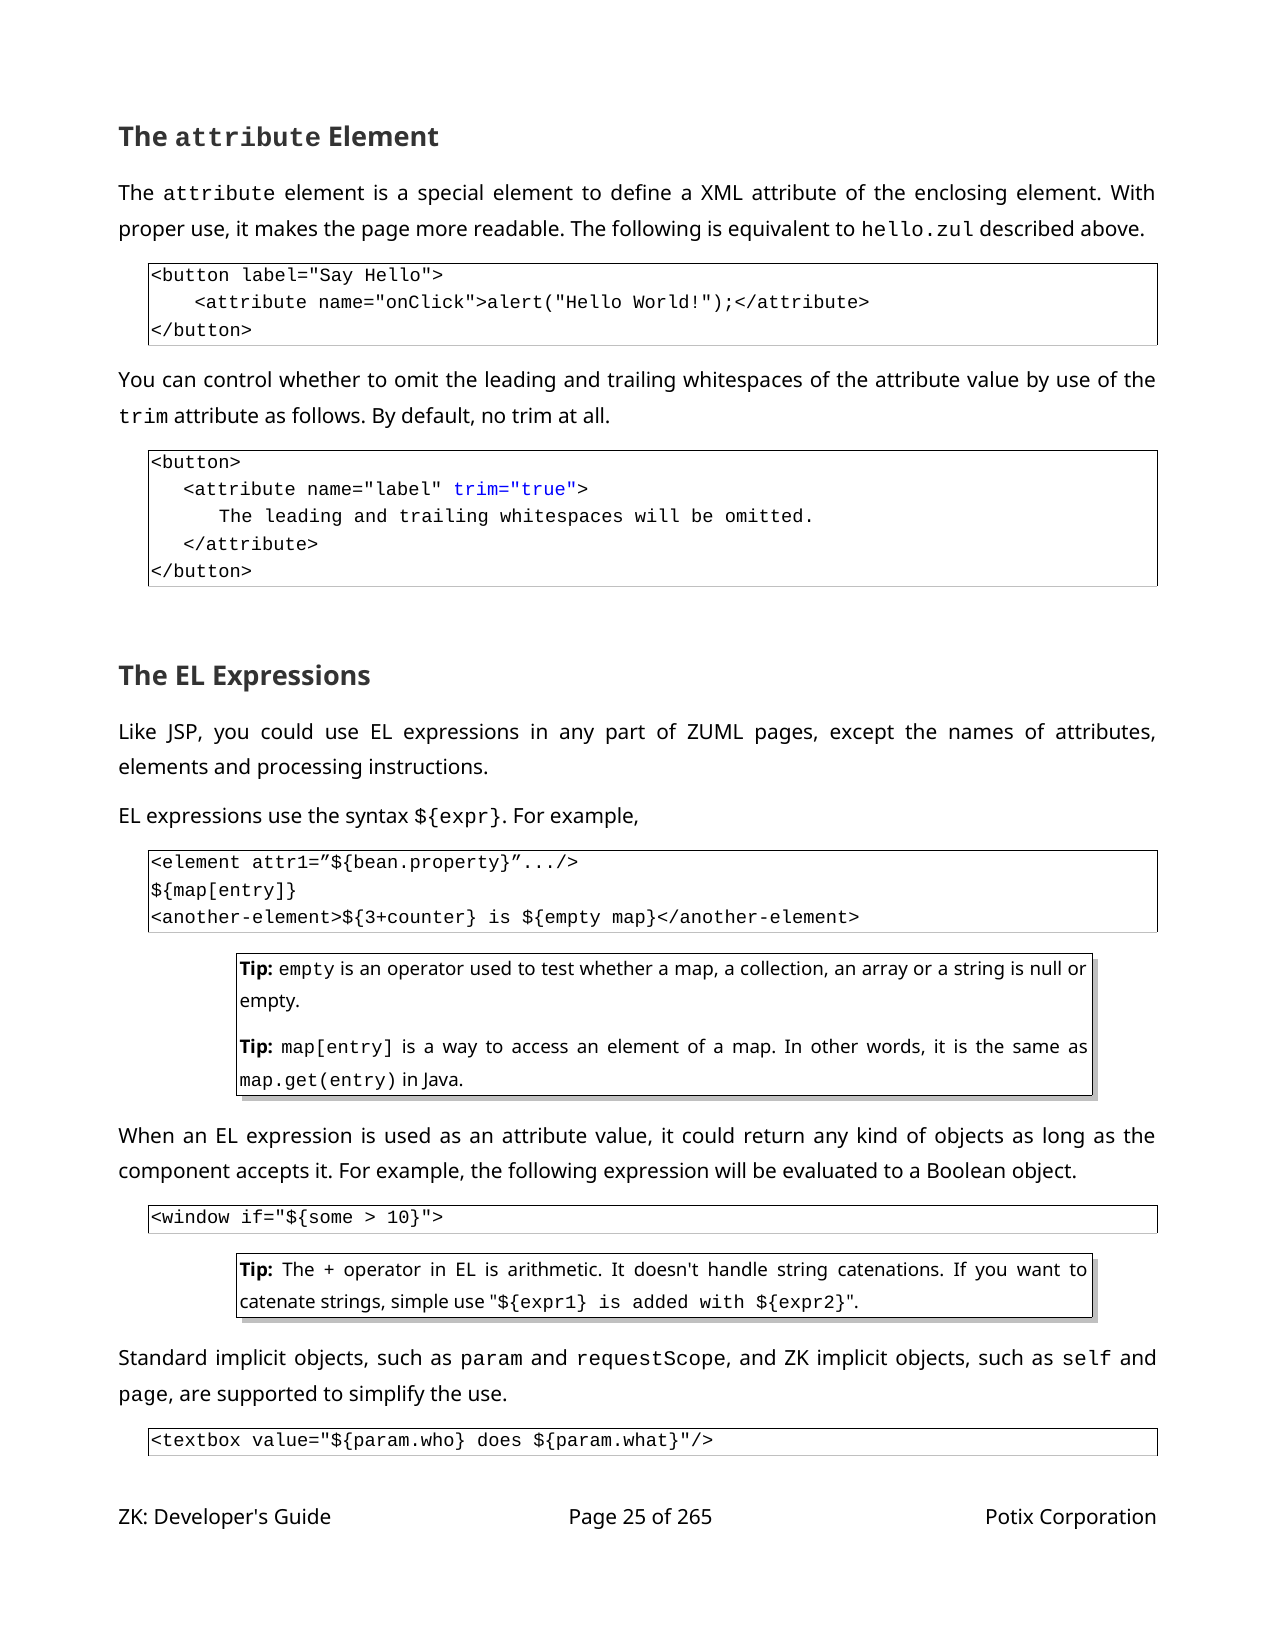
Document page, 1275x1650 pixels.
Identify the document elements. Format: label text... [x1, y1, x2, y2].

text <another-element>${3+counter} is ${empty map}</another-element> [149, 905, 1157, 932]
subtitle The EL Expressions [118, 657, 1157, 693]
text <textbox value="${param.who} does ${param.what}"/> [149, 1429, 1157, 1455]
text </button> [149, 318, 1157, 345]
text </attribute> [149, 531, 1157, 556]
text You can control whether to omit the leading and trailing whitespaces of the attribute value by use of the trim attribute as follows. By default, no trim at all. [118, 366, 1157, 429]
subtitle The attribute Element [118, 118, 1157, 155]
text <button label="Say Hello"> [149, 264, 1157, 287]
text When an EL expression is used as an attribute value, it could return any kind of objects as long as the component accepts it. For example, the following expression will be evaluated to a Boolean object. [118, 1121, 1157, 1185]
text <button> [149, 451, 1157, 474]
text <attribute name="label" trim="true"> [149, 477, 1157, 501]
text <window if="${some > 10}"> [149, 1206, 1157, 1233]
text The leading and trailing whitespaces will be omitted. [149, 504, 1157, 528]
text </button> [149, 559, 1157, 586]
text <element attr1=”${bean.property}”.../> [149, 851, 1157, 875]
text <attribute name="onClick">alert("Hello World!");</attribute> [149, 290, 1157, 315]
text Standard implicit objects, such as param and requestScope, and ZK implicit objects, such as self and page, are supported to simplify the use. [118, 1343, 1157, 1408]
text Tip: The + operator in EL is arithmetic. It doesn't handle string catenations. If you want to catenate strings, simple use "${expr1} is added with ${expr2}". [237, 1254, 1092, 1317]
text The attribute element is a special element to define a XML attribute of the enclosing element. With proper use, it makes the page more readable. The following is equivalent to hello.zul described above. [118, 178, 1157, 243]
text Tip: empty is an operator used to test whether a map, a collection, an array or a string is null or empty. [237, 954, 1092, 1013]
text EL expressions use the syntax ${expr}. For example, [118, 801, 1157, 830]
text Like JSP, you could use EL expressions in any part of ZUML pages, except the names of attributes, elements and processing instructions. [118, 717, 1157, 781]
text Tip: map[entry] is a way to access an element of a map. In other words, it is the same as map.get(entry) in Java. [237, 1031, 1092, 1095]
text ${map[entry]} [149, 878, 1157, 902]
